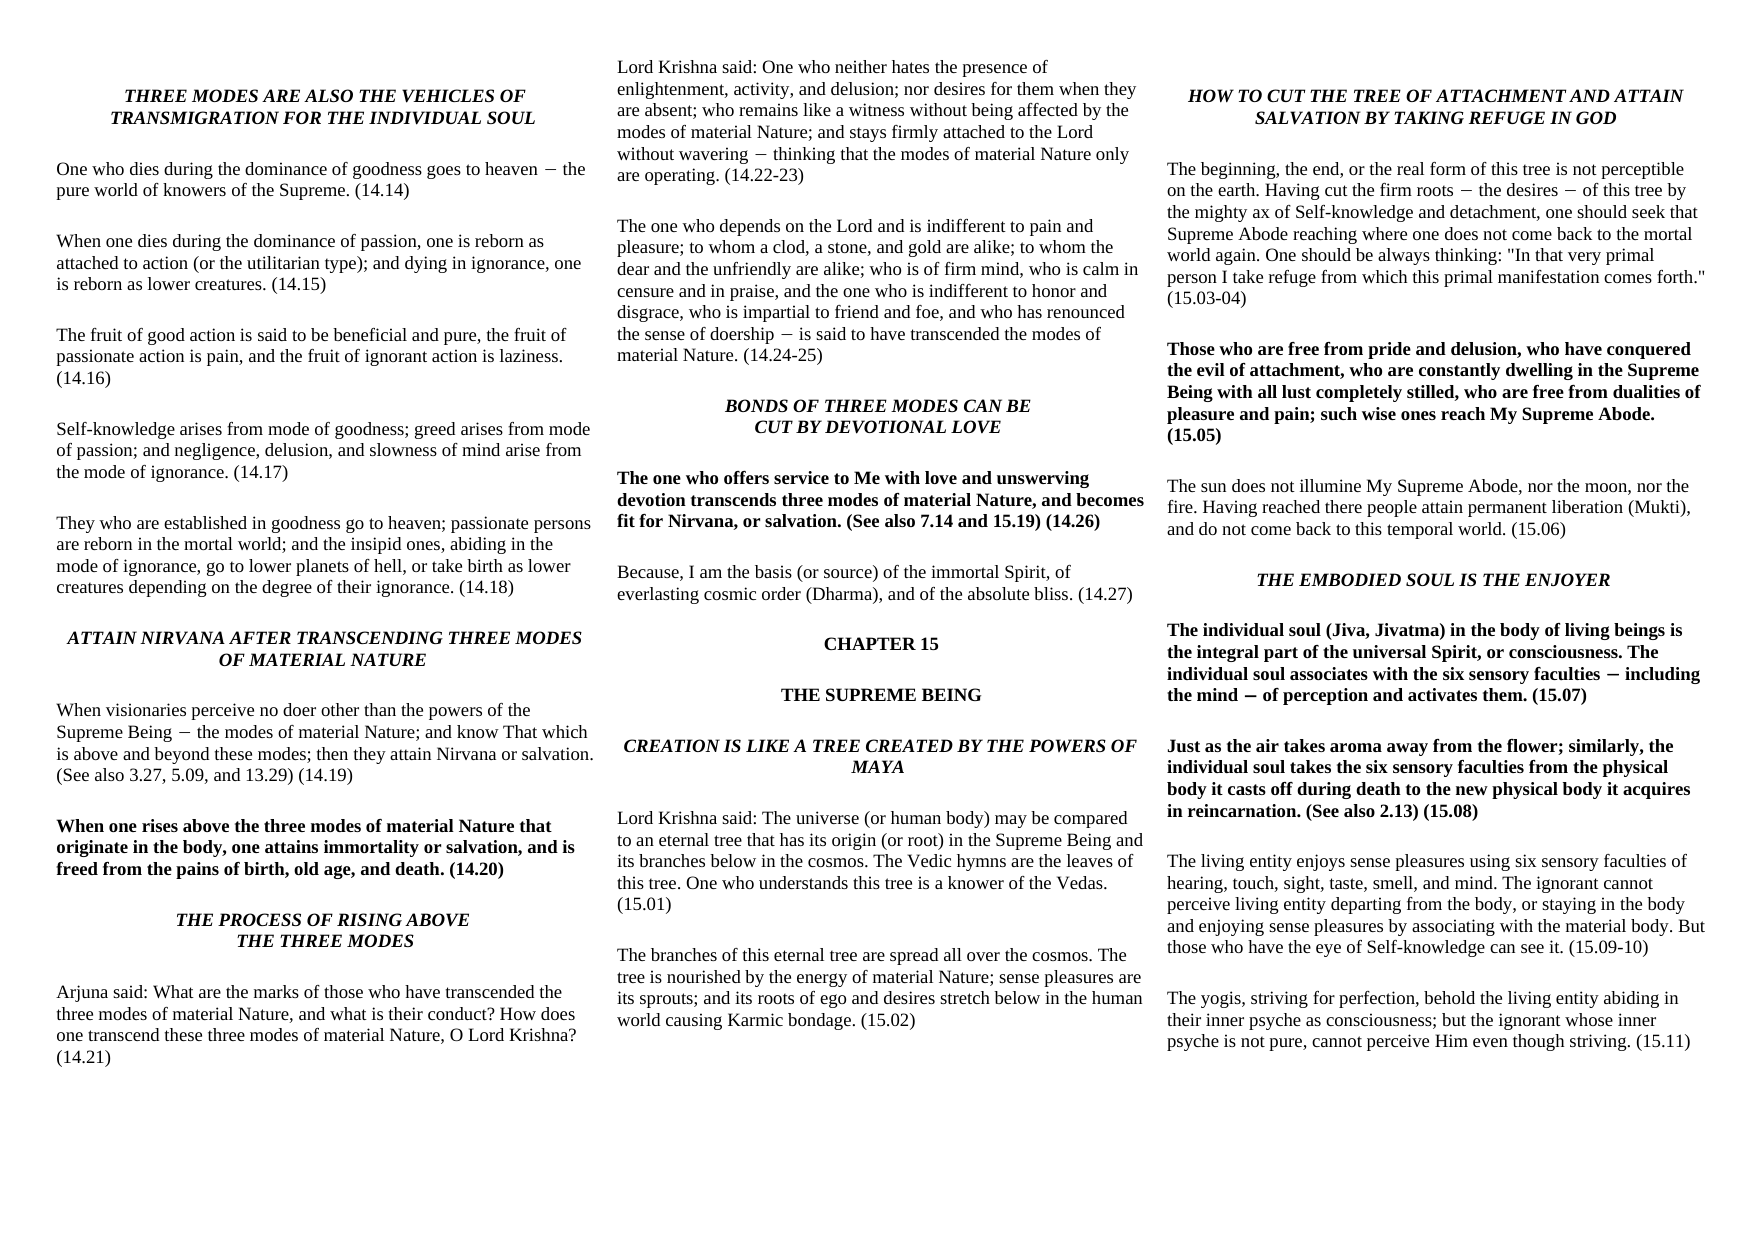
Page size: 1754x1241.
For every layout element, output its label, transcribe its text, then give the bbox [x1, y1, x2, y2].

text The sun does not illumine My Supreme Abode, nor the moon, nor the fire. Having reached there people attain permanent liberation (Mukti), and do not come back to this temporal world. (15.06) [1167, 475, 1706, 539]
text The branches of this eternal tree are spread all over the cosmos. The tree is nourished by the energy of material Nature; sense pleasures are its sprouts; and its roots of ego and desires stretch below in the human world causing Karmic bondage. (15.02) [617, 944, 1146, 1030]
text THREE MODES ARE ALSO THE VEHICLES OF TRANSMIGRATION FOR THE INDIVIDUAL SOUL [56, 85, 596, 128]
text The one who offers service to Me with love and unswerving devotion transcends three modes of material Nature, and becomes fit for Nirvana, or salvation. (See also 7.14 and 15.19) (14.26) [617, 467, 1146, 532]
text The one who depends on the Lord and is indifferent to pain and pleasure; to whom a clod, a stone, and gold are alike; to whom the dear and the unfriendly are alike; who is of firm mind, who is calm in censure and in praise, and the one who is indifferent to honor and disgrace, who is impartial to friend and foe, and who has renounced the sense of doership  is said to have transcended the modes of material Nature. (14.24-25) [617, 215, 1146, 366]
text BONDS OF THREE MODES CAN BE CUT BY DEVOTIONAL LOVE [617, 395, 1146, 438]
text Self-knowledge arises from mode of goodness; greed arises from mode of passion; and negligence, delusion, and slowness of mind arise from the mode of ignorance. (14.17) [56, 418, 596, 482]
text Lord Krishna said: One who neither hates the presence of enlightenment, activity, and delusion; nor desires for them when they are absent; who remains like a witness without being affected by the modes of material Nature; and stays firmly attached to the Lord without wavering  thinking that the modes of material Nature only are operating. (14.22-23) [617, 56, 1146, 186]
text THE EMBODIED SOUL IS THE ENJOYER [1167, 569, 1706, 590]
text The fruit of good action is said to be beneficial and pure, the fruit of passionate action is pain, and the fruit of ignorant action is laziness. (14.16) [56, 324, 596, 388]
text CHAPTER 15 [617, 633, 1146, 655]
text CREATION IS LIKE A TREE CREATED BY THE POWERS OF MAYA [617, 735, 1146, 778]
text Just as the air takes aroma away from the flower; similarly, the individual soul takes the six sensory faculties from the physical body it casts off during death to the new physical body it acquires in reincarnation. (See also 2.13) (15.08) [1167, 735, 1706, 821]
text When one rises above the three modes of material Nature that originate in the body, one attains immortality or salvation, and is freed from the pains of birth, old age, and death. (14.20) [56, 815, 596, 879]
text Because, I am the basis (or source) of the immortal Spirit, of everlasting cosmic order (Dharma), and of the absolute bliss. (14.27) [617, 561, 1146, 604]
text The individual soul (Jiva, Jivatma) in the body of living beings is the integral part of the universal Spirit, or consciousness. The individual soul associates with the six sensory faculties  including the mind  of perception and activates them. (15.07) [1167, 619, 1706, 706]
text Arjuna said: What are the marks of those who have transcended the three modes of material Nature, and what is their conduct? How does one transcend these three modes of material Nature, O Lord Krishna? (14.21) [56, 981, 596, 1067]
text HOW TO CUT THE TREE OF ATTACHMENT AND ATTAIN SALVATION BY TAKING REFUGE IN GOD [1167, 85, 1706, 128]
text One who dies during the dominance of goodness goes to heaven  the pure world of knowers of the Supreme. (14.14) [56, 158, 596, 201]
text When one dies during the dominance of passion, one is reborn as attached to action (or the utilitarian type); and dying in ignorance, one is reborn as lower creatures. (14.15) [56, 230, 596, 295]
text They who are established in goodness go to heaven; passionate persons are reborn in the mortal world; and the insipid ones, abiding in the mode of ignorance, go to lower planets of hell, or take birth as lower creatures depending on the degree of their ignorance. (14.18) [56, 512, 596, 598]
text Lord Krishna said: The universe (or human body) may be compared to an eternal tree that has its origin (or root) in the Supreme Being and its branches below in the cosmos. The Vedic hymns are the leaves of this tree. One who understands this tree is a knower of the Vedas. (15.01) [617, 807, 1146, 915]
text ATTAIN NIRVANA AFTER TRANSCENDING THREE MODES OF MATERIAL NATURE [56, 627, 596, 670]
text Those who are free from pride and delusion, who have conquered the evil of attachment, who are constantly dwelling in the Supreme Being with all lust completely stilled, who are free from dualities of pleasure and pain; such wise ones reach My Supreme Abode. (15.05) [1167, 338, 1706, 446]
text The yogis, striving for perfection, behold the living entity abiding in their inner psyche as consciousness; but the ignorant whose inner psyche is not pure, cannot perceive Him even though striving. (15.11) [1167, 987, 1706, 1052]
text The beginning, the end, or the real form of this tree is not perceptible on the earth. Having cut the firm roots  the desires  of this tree by the mighty ax of Self-knowledge and detachment, one should seek that Supreme Abode reaching where one does not come back to the mortal world again. One should be always thinking: "In that very primal person I take refuge from which this primal manifestation comes forth." (15.03-04) [1167, 158, 1706, 309]
text THE PROCESS OF RISING ABOVE THE THREE MODES [56, 908, 596, 952]
text THE SUPREME BEING [617, 684, 1146, 706]
text When visionaries perceive no doer other than the powers of the Supreme Being  the modes of material Nature; and know That which is above and beyond these modes; then they attain Nirvana or salvation. (See also 3.27, 5.09, and 13.29) (14.19) [56, 699, 596, 786]
text The living entity enjoys sense pleasures using six sensory faculties of hearing, touch, sight, taste, smell, and mind. The ignorant cannot perceive living entity departing from the body, or staying in the body and enjoying sense pleasures by associating with the material body. But those who have the eye of Self-knowledge can see it. (15.09-10) [1167, 850, 1706, 958]
